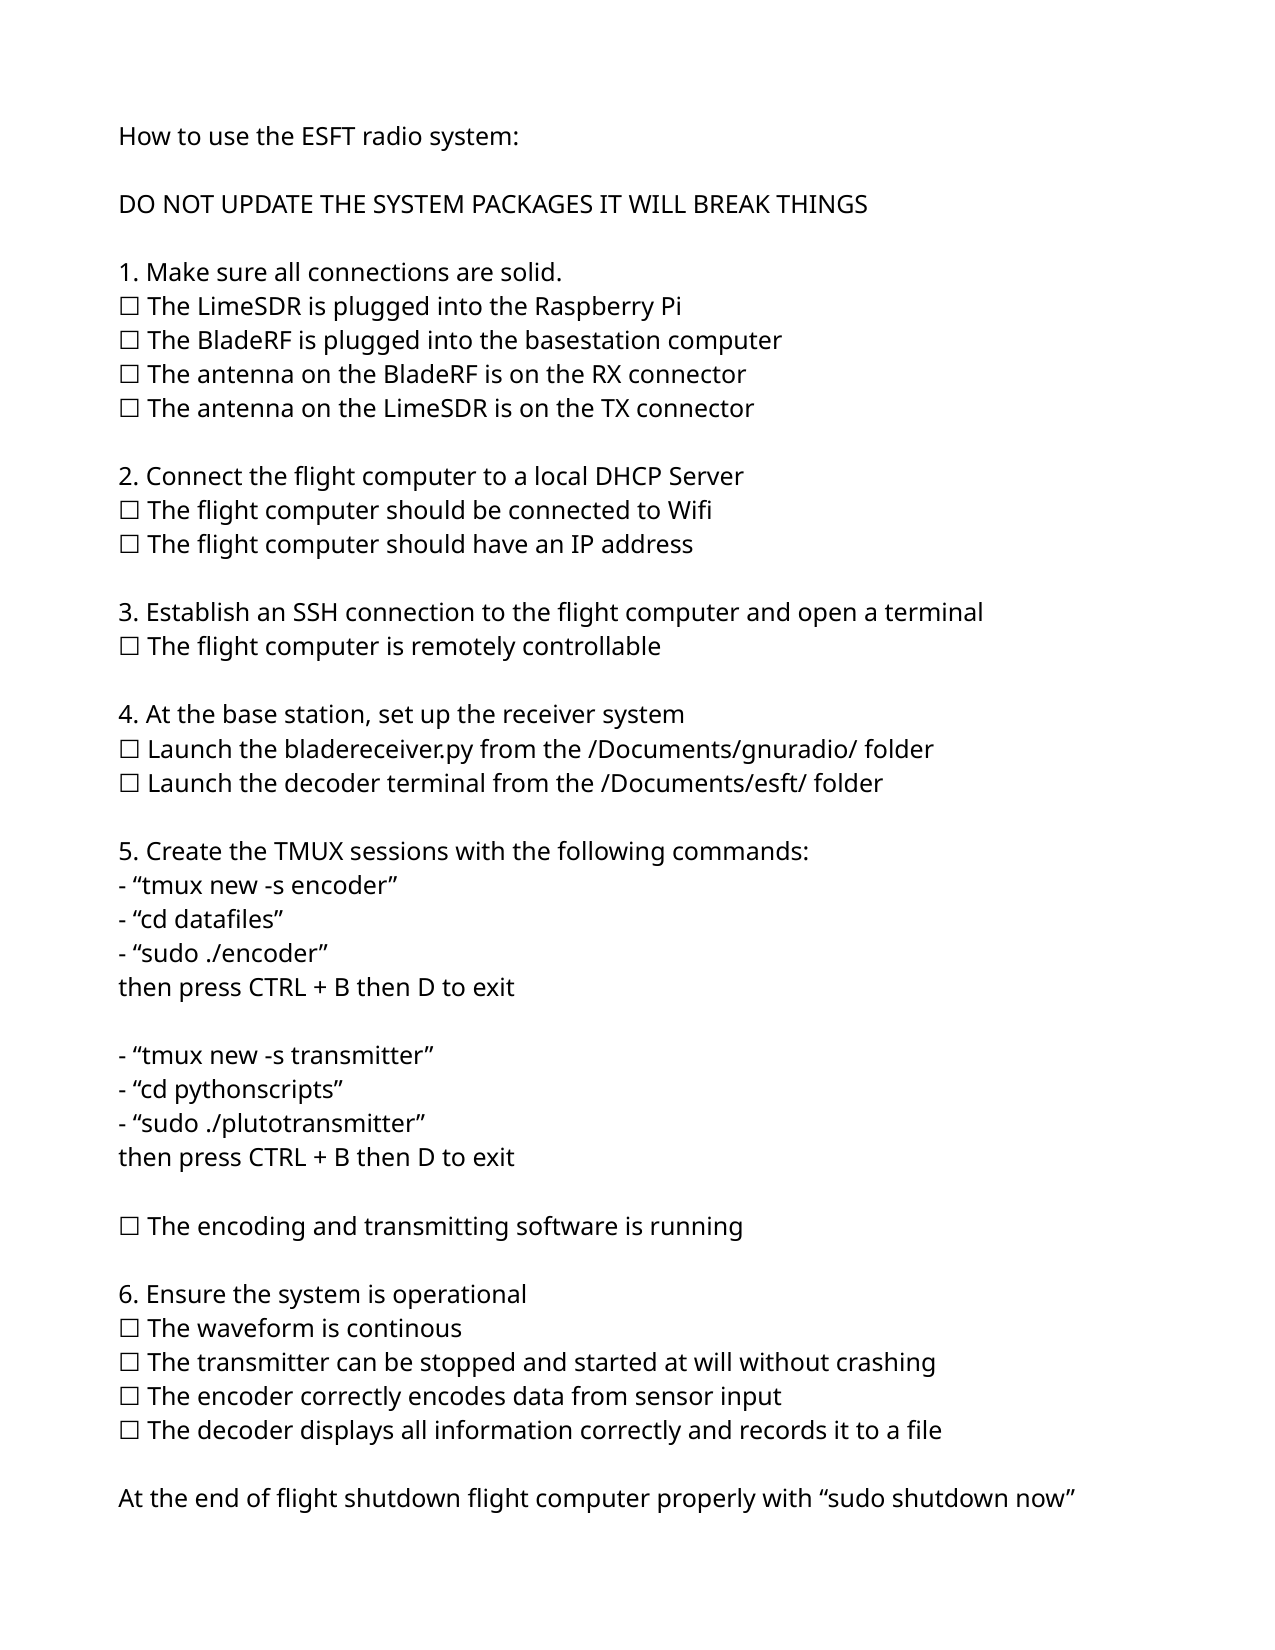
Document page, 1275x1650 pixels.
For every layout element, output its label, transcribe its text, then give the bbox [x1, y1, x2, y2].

text 5. Create the TMUX sessions with the following commands: [118, 833, 1157, 867]
text - “cd pythonscripts” [118, 1072, 1157, 1106]
text 1. Make sure all connections are solid. [118, 254, 1157, 288]
text 4. At the base station, set up the receiver system [118, 697, 1157, 731]
text ☐ The BladeRF is plugged into the basestation computer [118, 322, 1157, 357]
text ☐ The decoder displays all information correctly and records it to a file [118, 1412, 1157, 1447]
text DO NOT UPDATE THE SYSTEM PACKAGES IT WILL BREAK THINGS [118, 186, 1157, 220]
text ☐ Launch the bladereceiver.py from the /Documents/gnuradio/ folder [118, 731, 1157, 765]
text ☐ The LimeSDR is plugged into the Raspberry Pi [118, 288, 1157, 322]
text ☐ The flight computer should have an IP address [118, 527, 1157, 561]
text 2. Connect the flight computer to a local DHCP Server [118, 459, 1157, 493]
text - “cd datafiles” [118, 902, 1157, 936]
text ☐ The antenna on the LimeSDR is on the TX connector [118, 391, 1157, 425]
text 3. Establish an SSH connection to the flight computer and open a terminal [118, 595, 1157, 629]
text ☐ The encoder correctly encodes data from sensor input [118, 1378, 1157, 1412]
text How to use the ESFT radio system: [118, 118, 1157, 152]
text ☐ The transmitter can be stopped and started at will without crashing [118, 1344, 1157, 1378]
text - “sudo ./encoder” [118, 936, 1157, 970]
text ☐ The waveform is continous [118, 1310, 1157, 1344]
text ☐ The antenna on the BladeRF is on the RX connector [118, 357, 1157, 391]
text then press CTRL + B then D to exit [118, 970, 1157, 1004]
text ☐ The encoding and transmitting software is running [118, 1208, 1157, 1242]
text - “tmux new -s encoder” [118, 867, 1157, 902]
text ☐ The flight computer should be connected to Wifi [118, 493, 1157, 527]
text ☐ Launch the decoder terminal from the /Documents/esft/ folder [118, 765, 1157, 799]
text - “tmux new -s transmitter” [118, 1038, 1157, 1072]
text ☐ The flight computer is remotely controllable [118, 629, 1157, 663]
text then press CTRL + B then D to exit [118, 1140, 1157, 1174]
text At the end of flight shutdown flight computer properly with “sudo shutdown now” [118, 1481, 1157, 1515]
text 6. Ensure the system is operational [118, 1276, 1157, 1310]
text - “sudo ./plutotransmitter” [118, 1106, 1157, 1140]
